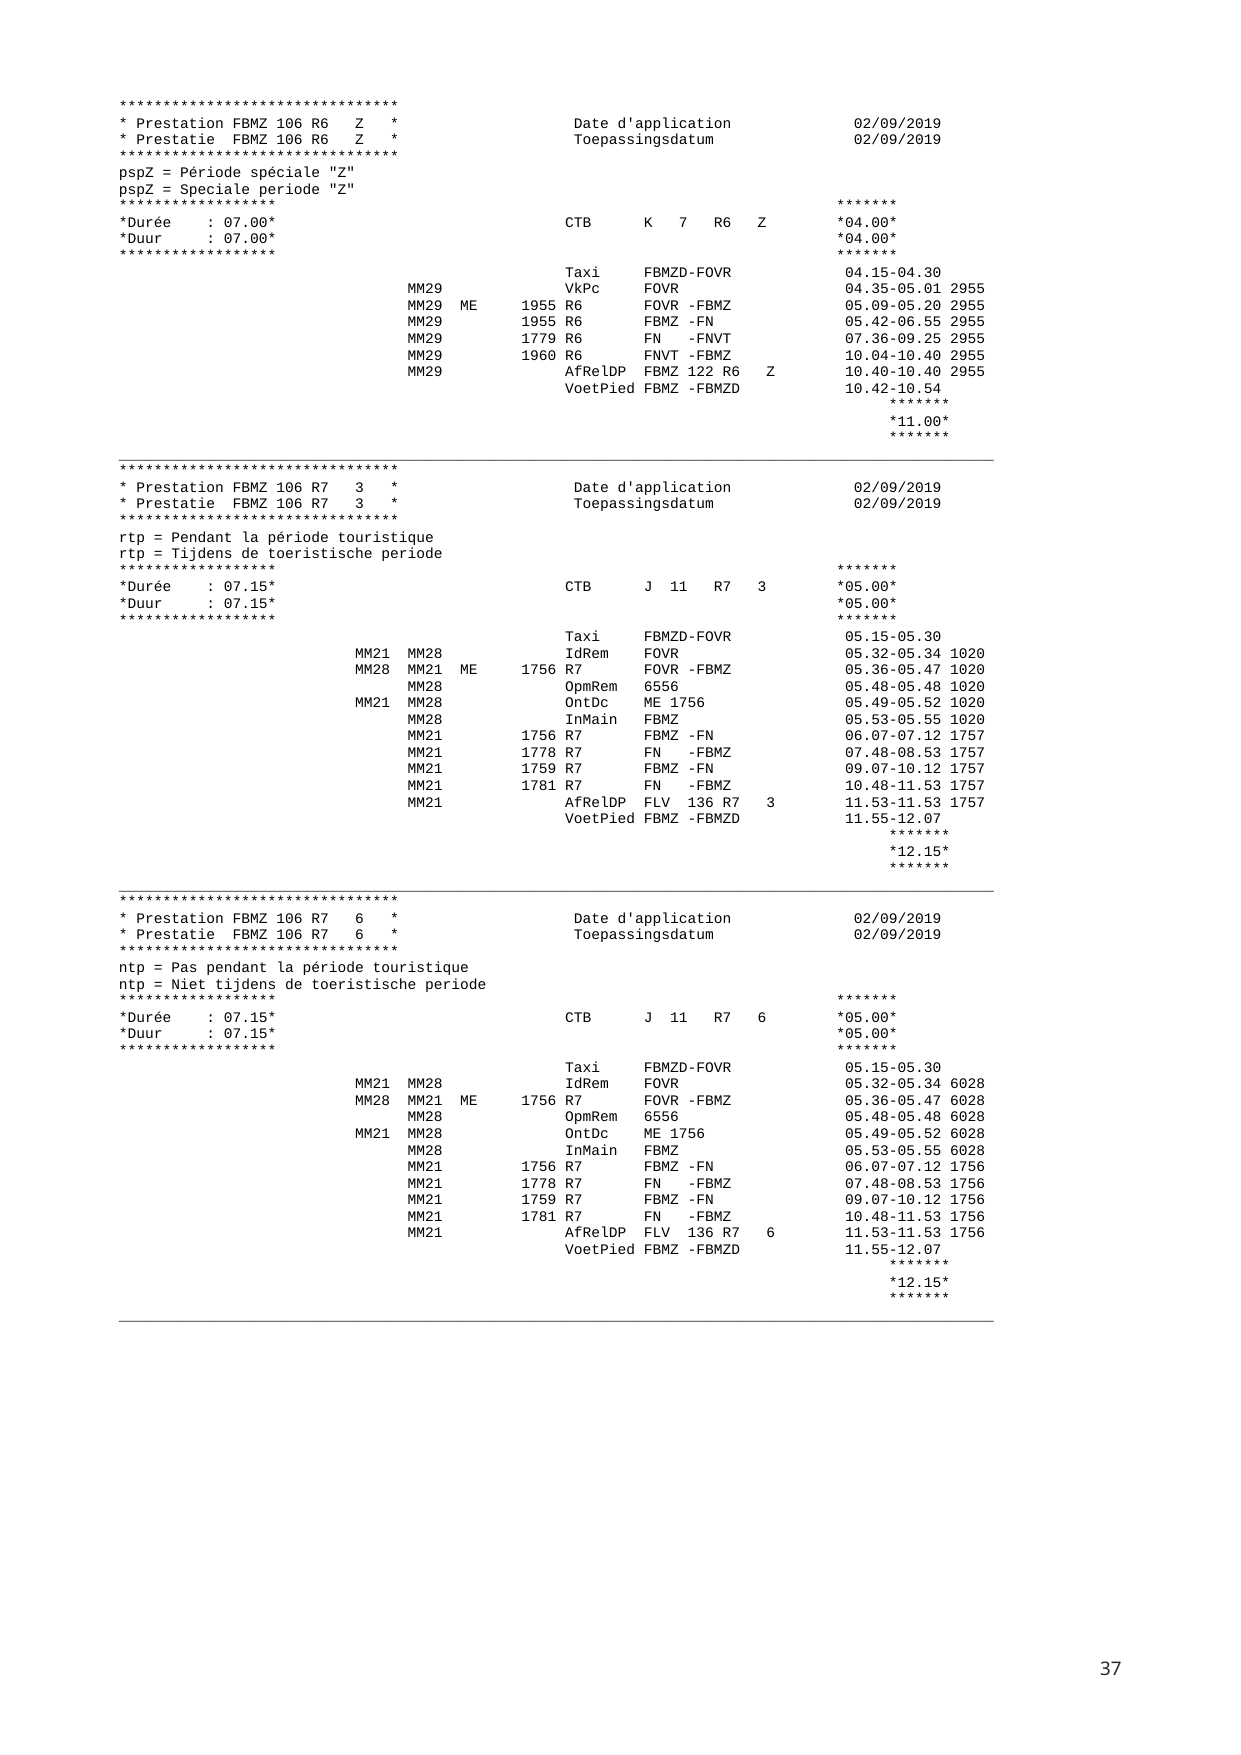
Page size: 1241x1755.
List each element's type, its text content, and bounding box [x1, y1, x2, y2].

text ******************************** * Prestation FBMZ 106 R7 6 * Date d'application 02/09/2019 * Prestatie FBMZ 106 R7 6 * Toepassingsdatum 02/09/2019 ******************************** ntp = Pas pendant la période touristique ntp = Niet tijdens de toeristische periode ****************** ******* *Durée : 07.15* CTB J 11 R7 6 *05.00* *Duur : 07.15* *05.00* ****************** ******* Taxi FBMZD-FOVR 05.15-05.30 MM21 MM28 IdRem FOVR 05.32-05.34 6028 MM28 MM21 ME 1756 R7 FOVR -FBMZ 05.36-05.47 6028 MM28 OpmRem 6556 05.48-05.48 6028 MM21 MM28 OntDc ME 1756 05.49-05.52 6028 MM28 InMain FBMZ 05.53-05.55 6028 MM21 1756 R7 FBMZ -FN 06.07-07.12 1756 MM21 1778 R7 FN -FBMZ 07.48-08.53 1756 MM21 1759 R7 FBMZ -FN 09.07-10.12 1756 MM21 1781 R7 FN -FBMZ 10.48-11.53 1756 MM21 AfRelDP FLV 136 R7 6 11.53-11.53 1756 VoetPied FBMZ -FBMZD 11.55-12.07 ******* *12.15* ******* ____________________________________________________________________________________________________ [119, 894, 1122, 1325]
text ******************************** * Prestation FBMZ 106 R6 Z * Date d'application 02/09/2019 * Prestatie FBMZ 106 R6 Z * Toepassingsdatum 02/09/2019 ******************************** pspZ = Période spéciale "Z" pspZ = Speciale periode "Z" ****************** ******* *Durée : 07.00* CTB K 7 R6 Z *04.00* *Duur : 07.00* *04.00* ****************** ******* Taxi FBMZD-FOVR 04.15-04.30 MM29 VkPc FOVR 04.35-05.01 2955 MM29 ME 1955 R6 FOVR -FBMZ 05.09-05.20 2955 MM29 1955 R6 FBMZ -FN 05.42-06.55 2955 MM29 1779 R6 FN -FNVT 07.36-09.25 2955 MM29 1960 R6 FNVT -FBMZ 10.04-10.40 2955 MM29 AfRelDP FBMZ 122 R6 Z 10.40-10.40 2955 VoetPied FBMZ -FBMZD 10.42-10.54 ******* *11.00* ******* ____________________________________________________________________________________________________ [119, 99, 1122, 464]
text ******************************** * Prestation FBMZ 106 R7 3 * Date d'application 02/09/2019 * Prestatie FBMZ 106 R7 3 * Toepassingsdatum 02/09/2019 ******************************** rtp = Pendant la période touristique rtp = Tijdens de toeristische periode ****************** ******* *Durée : 07.15* CTB J 11 R7 3 *05.00* *Duur : 07.15* *05.00* ****************** ******* Taxi FBMZD-FOVR 05.15-05.30 MM21 MM28 IdRem FOVR 05.32-05.34 1020 MM28 MM21 ME 1756 R7 FOVR -FBMZ 05.36-05.47 1020 MM28 OpmRem 6556 05.48-05.48 1020 MM21 MM28 OntDc ME 1756 05.49-05.52 1020 MM28 InMain FBMZ 05.53-05.55 1020 MM21 1756 R7 FBMZ -FN 06.07-07.12 1757 MM21 1778 R7 FN -FBMZ 07.48-08.53 1757 MM21 1759 R7 FBMZ -FN 09.07-10.12 1757 MM21 1781 R7 FN -FBMZ 10.48-11.53 1757 MM21 AfRelDP FLV 136 R7 3 11.53-11.53 1757 VoetPied FBMZ -FBMZD 11.55-12.07 ******* *12.15* ******* ____________________________________________________________________________________________________ [119, 464, 1122, 894]
